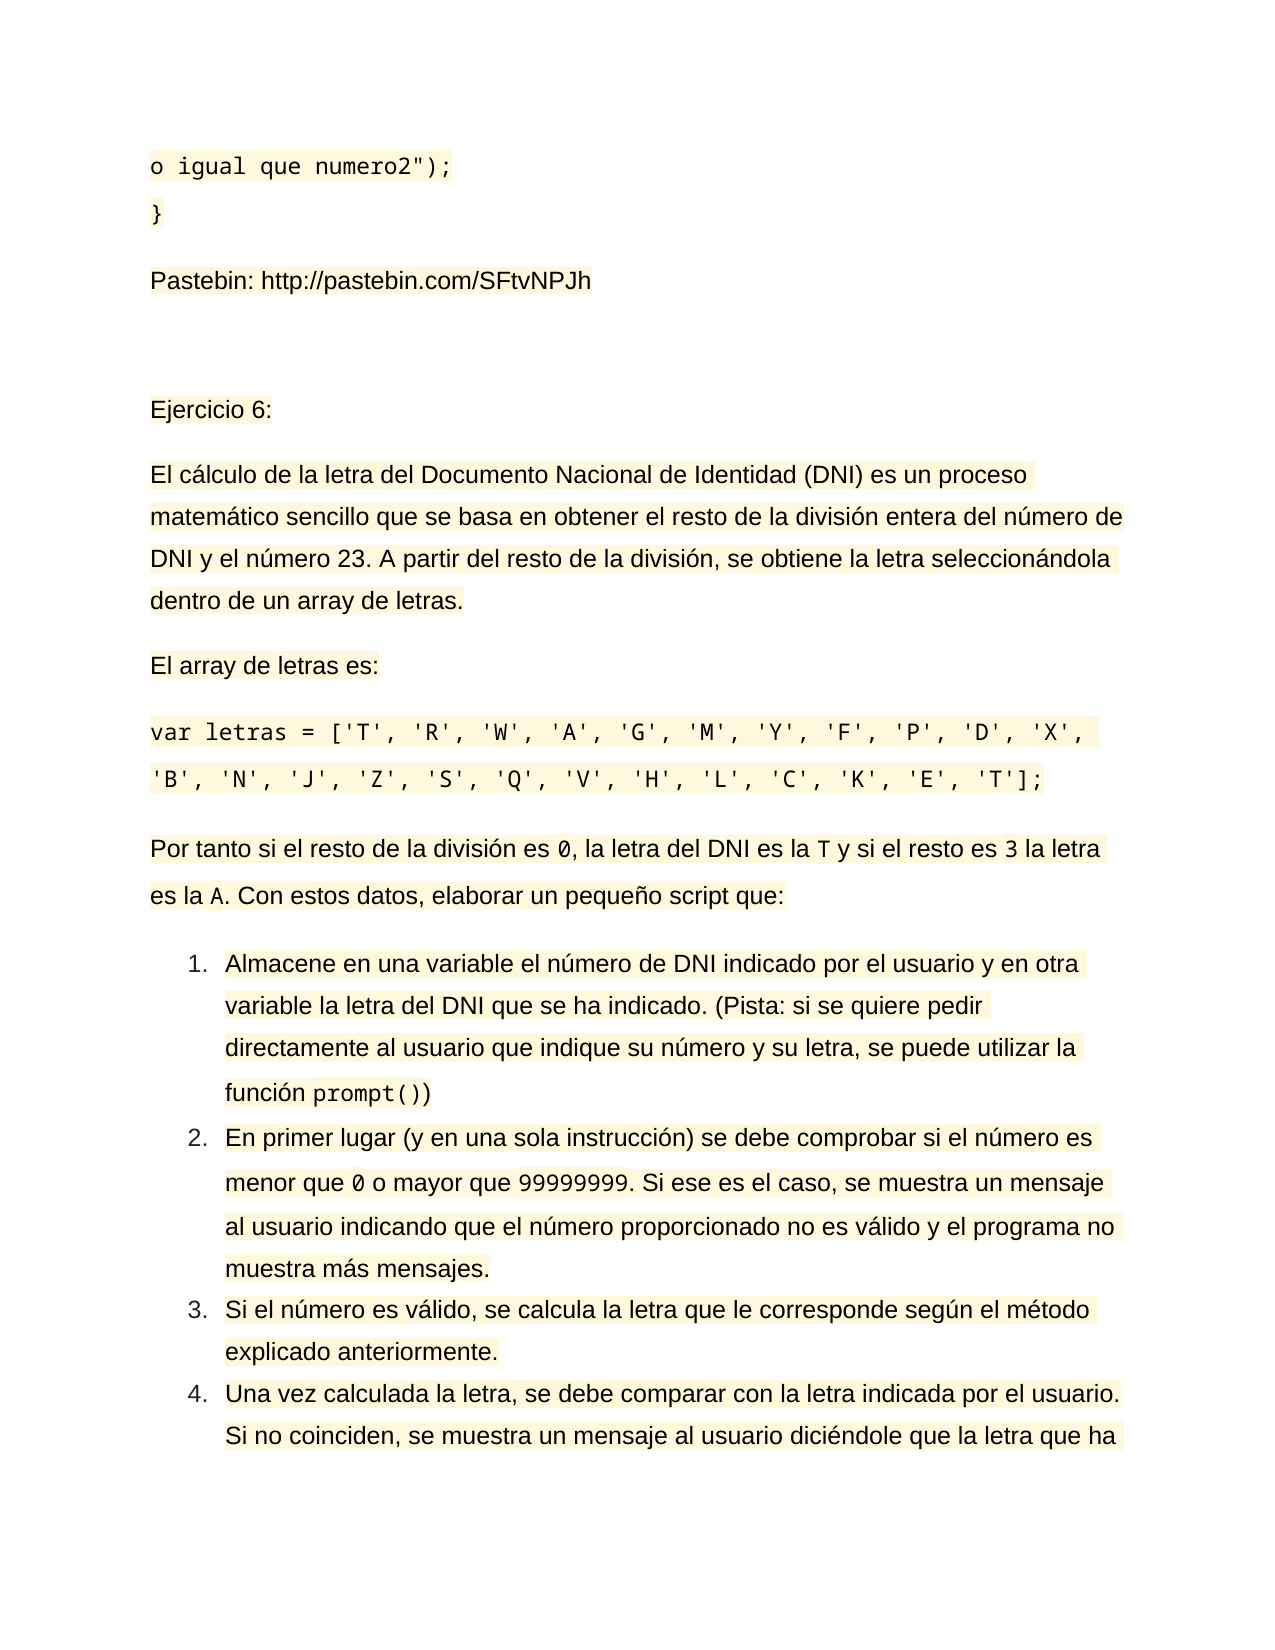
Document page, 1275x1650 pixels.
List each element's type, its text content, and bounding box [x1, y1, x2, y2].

text El array de letras es: [379, 651, 1125, 679]
text o igual que numero2"); } [150, 150, 1125, 228]
text Por tanto si el resto de la división es 0, la letra del DNI es la T y si el resto es 3 la letra es la A. Con estos datos, elaborar un pequeño script que: [150, 833, 1125, 911]
list Almacene en una variable el número de DNI indicado por el usuario y en otra variable la letra del DNI que se ha indicado. (Pista: si se quiere pedir directamente al usuario que indique su número y su letra, se puede utilizar la función prompt()) [187, 949, 1125, 1108]
text var letras = ['T', 'R', 'W', 'A', 'G', 'M', 'Y', 'F', 'P', 'D', 'X', 'B', 'N', 'J', 'Z', 'S', 'Q', 'V', 'H', 'L', 'C', 'K', 'E', 'T']; [150, 716, 1125, 794]
list En primer lugar (y en una sola instrucción) se debe comprobar si el número es menor que 0 o mayor que 99999999. Si ese es el caso, se muestra un mensaje al usuario indicando que el número proporcionado no es válido y el programa no muestra más mensajes. [187, 1124, 1125, 1282]
list Si el número es válido, se calcula la letra que le corresponde según el método explicado anteriormente. [187, 1296, 1125, 1366]
text Ejercicio 6: [272, 396, 1125, 424]
list Una vez calculada la letra, se debe comparar con la letra indicada por el usuario. Si no coinciden, se muestra un mensaje al usuario diciéndole que la letra que ha [187, 1380, 1125, 1450]
text El cálculo de la letra del Documento Nacional de Identidad (DNI) es un proceso matemático sencillo que se basa en obtener el resto de la división entera del número de DNI y el número 23. A partir del resto de la división, se obtiene la letra seleccionándola dentro de un array de letras. [150, 461, 1125, 614]
text Pastebin: http://pastebin.com/SFtvNPJh [592, 267, 1125, 294]
